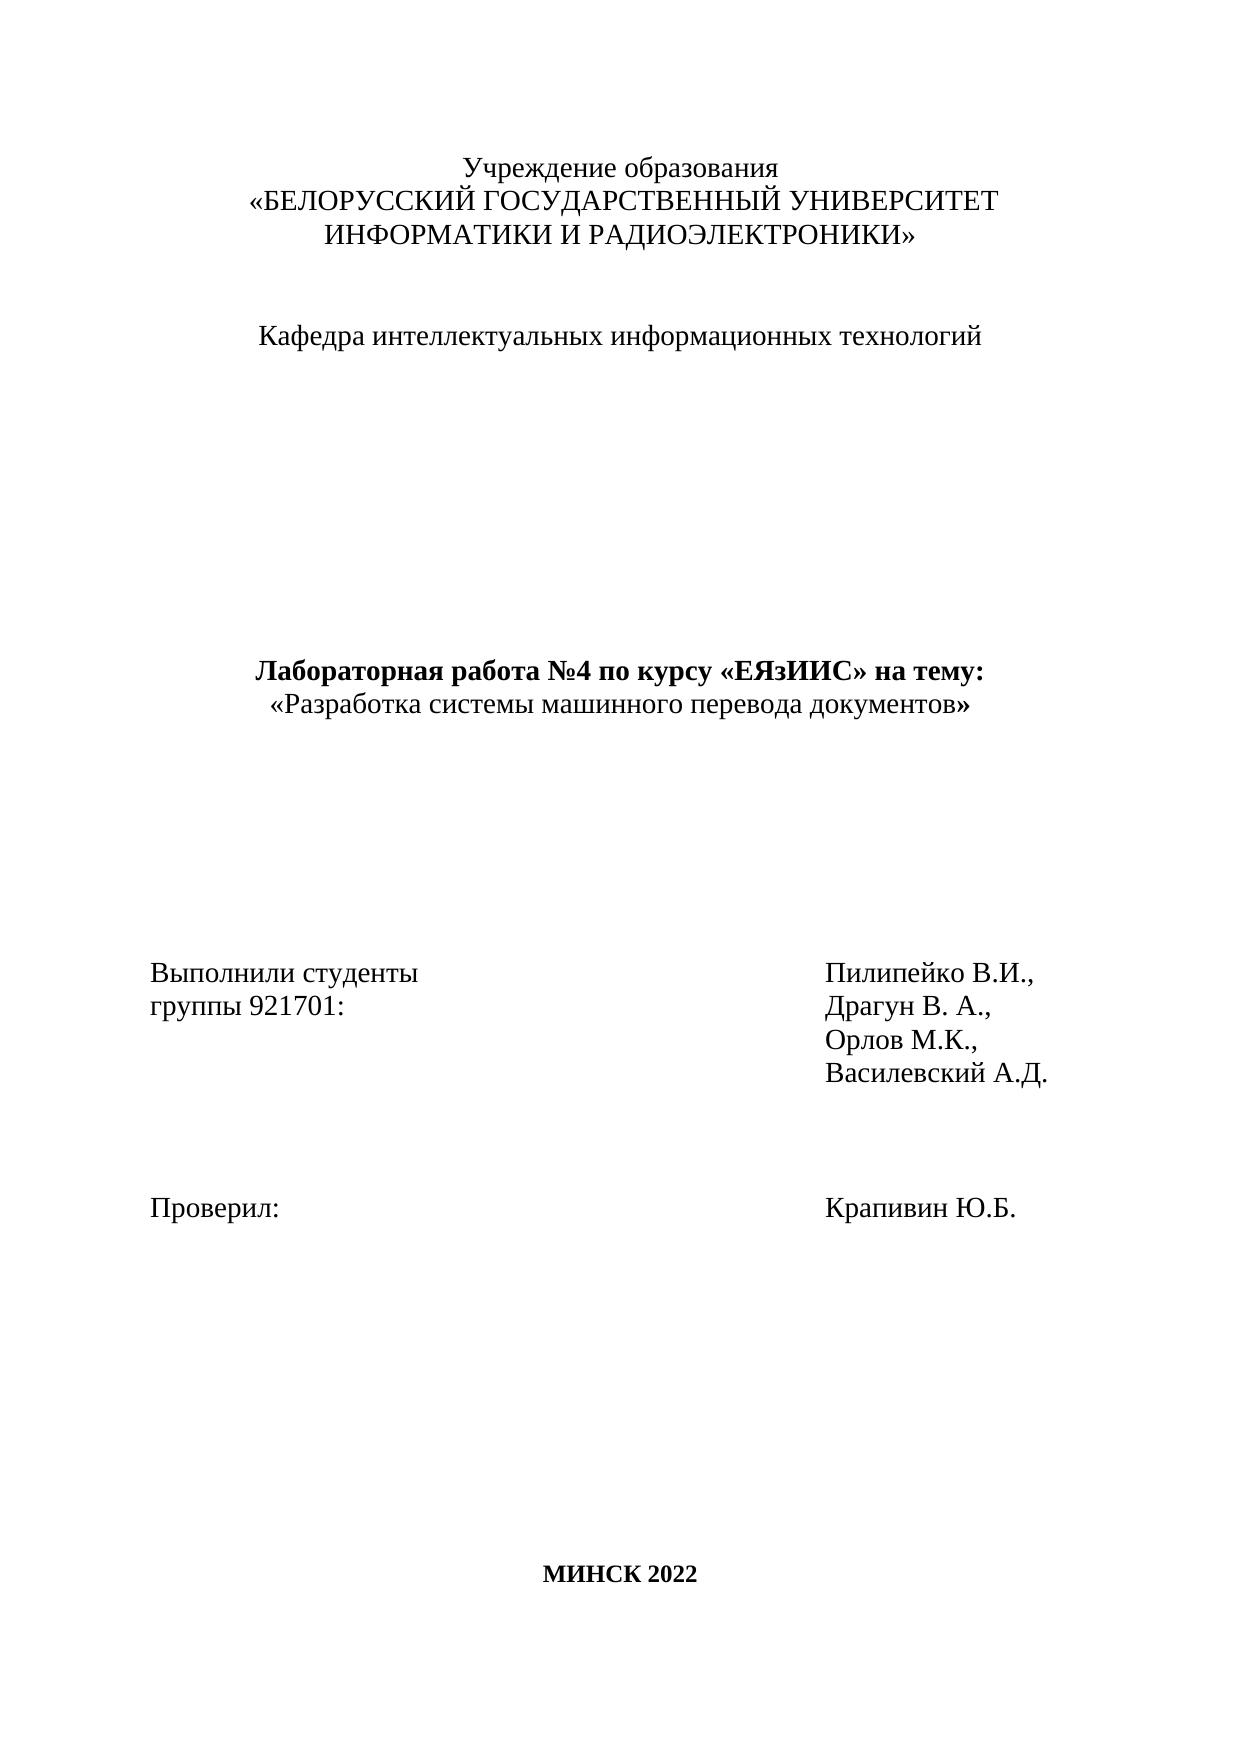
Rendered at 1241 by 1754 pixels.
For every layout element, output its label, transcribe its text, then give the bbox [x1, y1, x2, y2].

text Выполнили студенты Пилипейко В.И., группы 921701: Драгун В. А., [150, 955, 1090, 1022]
text Кафедра интеллектуальных информационных технологий [150, 318, 1090, 351]
text Учреждение образования [150, 150, 1090, 183]
text «БЕЛОРУССКИЙ ГОСУДАРСТВЕННЫЙ УНИВЕРСИТЕТ [150, 183, 1090, 217]
text «Разработка системы машинного перевода документов» [150, 687, 1090, 720]
text Лабораторная работа №4 по курсу «ЕЯзИИС» на тему: [150, 653, 1090, 687]
text ИНФОРМАТИКИ И РАДИОЭЛЕКТРОНИКИ» [150, 217, 1090, 251]
text Проверил: Крапивин Ю.Б. [150, 1190, 1090, 1223]
text Орлов М.К., Василевский А.Д. [150, 1022, 1090, 1123]
text МИНСК 2022 [150, 1559, 1090, 1587]
